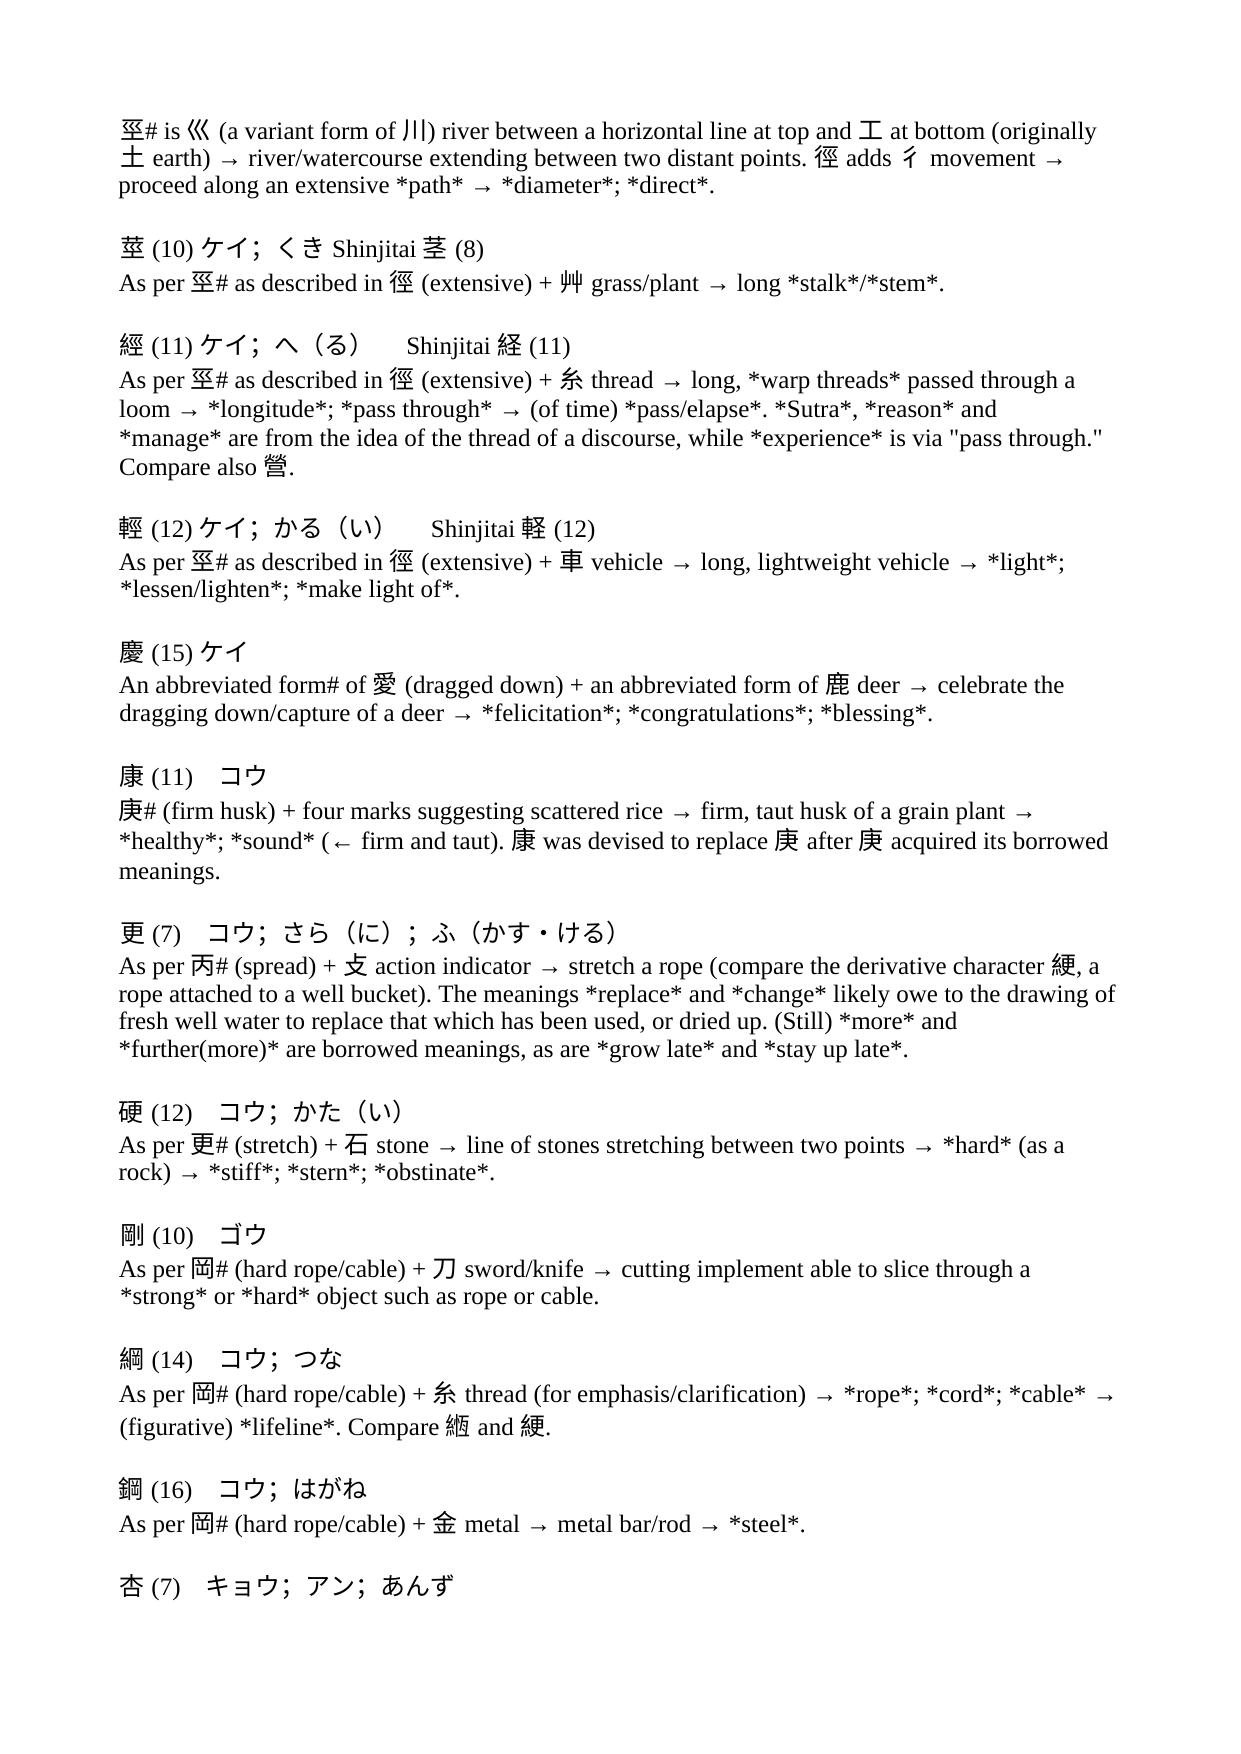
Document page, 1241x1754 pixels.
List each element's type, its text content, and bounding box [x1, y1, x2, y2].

text 輕 (12) ケイ；かる（い） Shinjitai 軽 (12) [119, 514, 1123, 543]
text 土 earth) → river/watercourse extending between two distant points. 徑 adds 彳 movement → proceed along an extensive *path* → *diameter*; *direct*. [118, 144, 1067, 199]
text 庚# (firm husk) + four marks suggesting scattered rice → firm, taut husk of a grain plant → *healthy*; *sound* (← firm and taut). 康 was devised to replace 庚 after 庚 acquired its borrowed meanings. [118, 796, 1111, 885]
text As per 岡# (hard rope/cable) + 糸 thread (for emphasis/clarification) → *rope*; *cord*; *cable* → (figurative) *lifeline*. Compare 緪 and 綆. [118, 1379, 1119, 1441]
text As per 更# (stretch) + 石 stone → line of stones stretching between two points → *hard* (as a rock) → *stiff*; *stern*; *obstinate*. [118, 1131, 1066, 1186]
text 更 (7) コウ；さら（に）；ふ（かす・ける） [120, 919, 1123, 948]
text As per 丙# (spread) + 攴 action indicator → stretch a rope (compare the derivative character 綆, a rope attached to a well bucket). The meanings *replace* and *change* likely owe to the drawing of fresh well water to replace that which has been used, or dried up. (Still) *more* and *further(more)* are borrowed meanings, as are *grow late* and *stay up late*. [118, 953, 1118, 1062]
text 剛 (10) ゴウ [120, 1221, 1123, 1250]
text 康 (11) コウ [119, 762, 1123, 791]
text 巠# is 巛 (a variant form of 川) river between a horizontal line at top and 工 at bottom (originally [120, 116, 1123, 144]
text 綱 (14) コウ；つな [119, 1345, 1123, 1374]
text As per 巠# as described in 徑 (extensive) + 車 vehicle → long, lightweight vehicle → *light*; *lessen/lighten*; *make light of*. [118, 548, 1067, 603]
text 莖 (10) ケイ；くき Shinjitai 茎 (8) [120, 234, 1123, 263]
text As per 巠# as described in 徑 (extensive) + 艸 grass/plant → long *stalk*/*stem*. [118, 268, 1123, 297]
text 慶 (15) ケイ [119, 638, 1123, 667]
text As per 岡# (hard rope/cable) + 金 metal → metal bar/rod → *steel*. [118, 1509, 1123, 1538]
text 經 (11) ケイ；へ（る） Shinjitai 経 (11) [119, 331, 1123, 360]
text 杏 (7) キョウ；アン；あんず [119, 1572, 1123, 1600]
text An abbreviated form# of 愛 (dragged down) + an abbreviated form of 鹿 deer → celebrate the dragging down/capture of a deer → *felicitation*; *congratulations*; *blessing*. [118, 672, 1066, 727]
text 硬 (12) コウ；かた（い） [119, 1097, 1123, 1126]
text As per 岡# (hard rope/cable) + 刀 sword/knife → cutting implement able to slice through a *strong* or *hard* object such as rope or cable. [118, 1255, 1032, 1310]
text 鋼 (16) コウ；はがね [119, 1475, 1123, 1504]
text As per 巠# as described in 徑 (extensive) + 糸 thread → long, *warp threads* passed through a loom → *longitude*; *pass through* → (of time) *pass/elapse*. *Sutra*, *reason* and *manage* are from the idea of the thread of a discourse, while *experience* is via "pass through." Compare also 營. [118, 365, 1106, 481]
